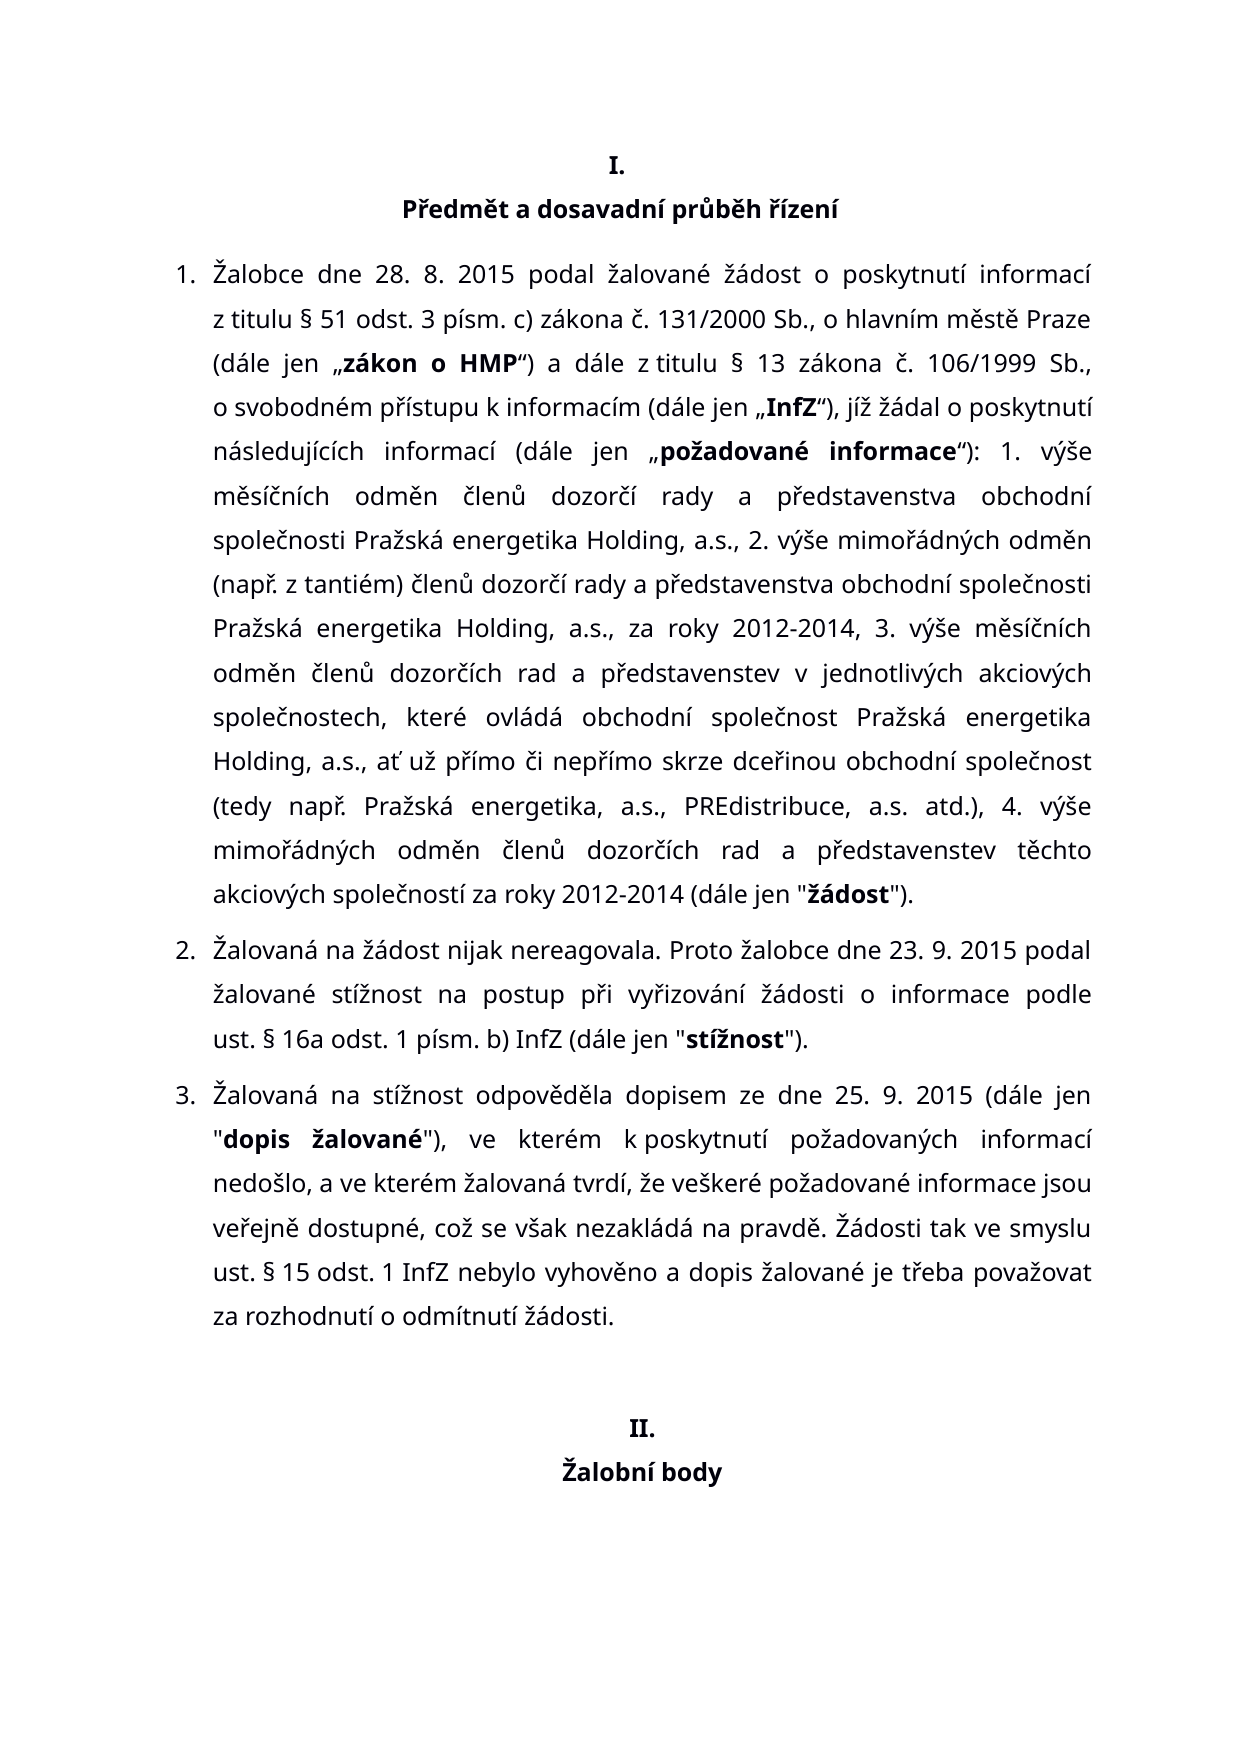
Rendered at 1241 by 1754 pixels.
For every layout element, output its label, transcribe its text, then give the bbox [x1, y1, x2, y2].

text II. [192, 1411, 1093, 1445]
text I. Předmět a dosavadní průběh řízení [148, 148, 1093, 226]
list Žalovaná na stížnost odpověděla dopisem ze dne 25. 9. 2015 (dále jen "dopis žalované"), ve kterém k poskytnutí požadovaných informací nedošlo, a ve kterém žalovaná tvrdí, že veškeré požadované informace jsou veřejně dostupné, což se však nezakládá na pravdě. Žádosti tak ve smyslu ust. § 15 odst. 1 InfZ nebylo vyhověno a dopis žalované je třeba považovat za rozhodnutí o odmítnutí žádosti. [175, 1077, 1093, 1333]
text Žalobní body [192, 1455, 1093, 1489]
list Žalovaná na žádost nijak nereagovala. Proto žalobce dne 23. 9. 2015 podal žalované stížnost na postup při vyřizování žádosti o informace podle ust. § 16a odst. 1 písm. b) InfZ (dále jen "stížnost"). [175, 933, 1093, 1055]
list Žalobce dne 28. 8. 2015 podal žalované žádost o poskytnutí informací z titulu § 51 odst. 3 písm. c) zákona č. 131/2000 Sb., o hlavním městě Praze (dále jen „zákon o HMP“) a dále z titulu § 13 zákona č. 106/1999 Sb., o svobodném přístupu k informacím (dále jen „InfZ“), jíž žádal o poskytnutí následujících informací (dále jen „požadované informace“): 1. výše měsíčních odměn členů dozorčí rady a představenstva obchodní společnosti Pražská energetika Holding, a.s., 2. výše mimořádných odměn (např. z tantiém) členů dozorčí rady a představenstva obchodní společnosti Pražská energetika Holding, a.s., za roky 2012-2014, 3. výše měsíčních odměn členů dozorčích rad a představenstev v jednotlivých akciových společnostech, které ovládá obchodní společnost Pražská energetika Holding, a.s., ať už přímo či nepřímo skrze dceřinou obchodní společnost (tedy např. Pražská energetika, a.s., PREdistribuce, a.s. atd.), 4. výše mimořádných odměn členů dozorčích rad a představenstev těchto akciových společností za roky 2012-2014 (dále jen "žádost"). [175, 257, 1093, 911]
